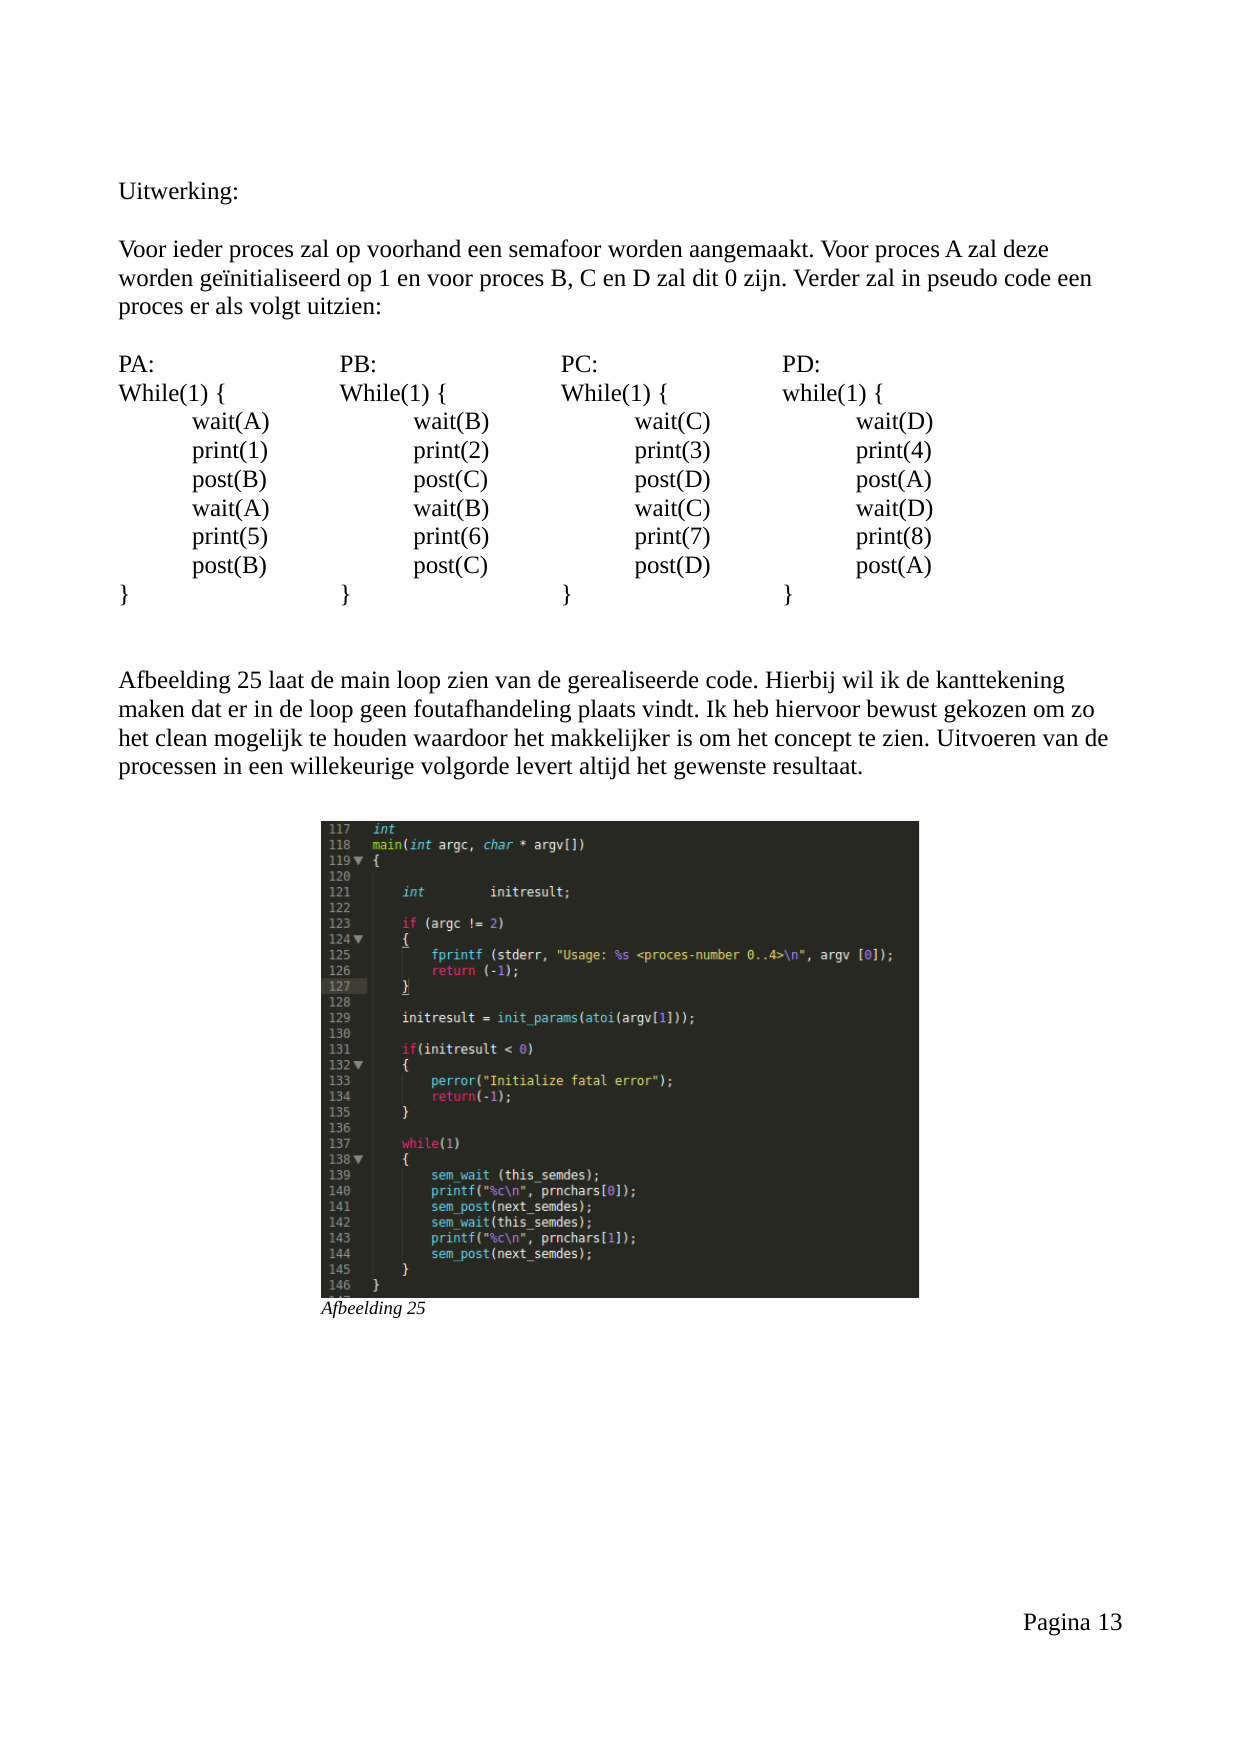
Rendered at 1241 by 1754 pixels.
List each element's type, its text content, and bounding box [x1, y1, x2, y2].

text While(1) { While(1) { While(1) { while(1) { [118, 378, 1122, 406]
text Afbeelding 25 laat de main loop zien van de gerealiseerde code. Hierbij wil ik de kanttekening maken dat er in de loop geen foutafhandeling plaats vindt. Ik heb hiervoor bewust gekozen om zo het clean mogelijk te houden waardoor het makkelijker is om het concept te zien. Uitvoeren van de processen in een willekeurige volgorde levert altijd het gewenste resultaat. [118, 665, 1122, 780]
text } } } } [118, 579, 1122, 608]
text Afbeelding 25 [321, 1298, 919, 1319]
text Uitwerking: [118, 176, 1122, 205]
text PA: PB: PC: PD: [118, 349, 1122, 378]
text wait(A) wait(B) wait(C) wait(D) [118, 406, 1122, 435]
text post(B) post(C) post(D) post(A) [118, 550, 1122, 579]
picture [321, 821, 920, 1298]
text print(1) print(2) print(3) print(4) [118, 435, 1122, 464]
text Voor ieder proces zal op voorhand een semafoor worden aangemaakt. Voor proces A zal deze worden geïnitialiseerd op 1 en voor proces B, C en D zal dit 0 zijn. Verder zal in pseudo code een proces er als volgt uitzien: [118, 234, 1122, 320]
text wait(A) wait(B) wait(C) wait(D) [118, 493, 1122, 521]
text post(B) post(C) post(D) post(A) [118, 464, 1122, 493]
text print(5) print(6) print(7) print(8) [118, 521, 1122, 550]
